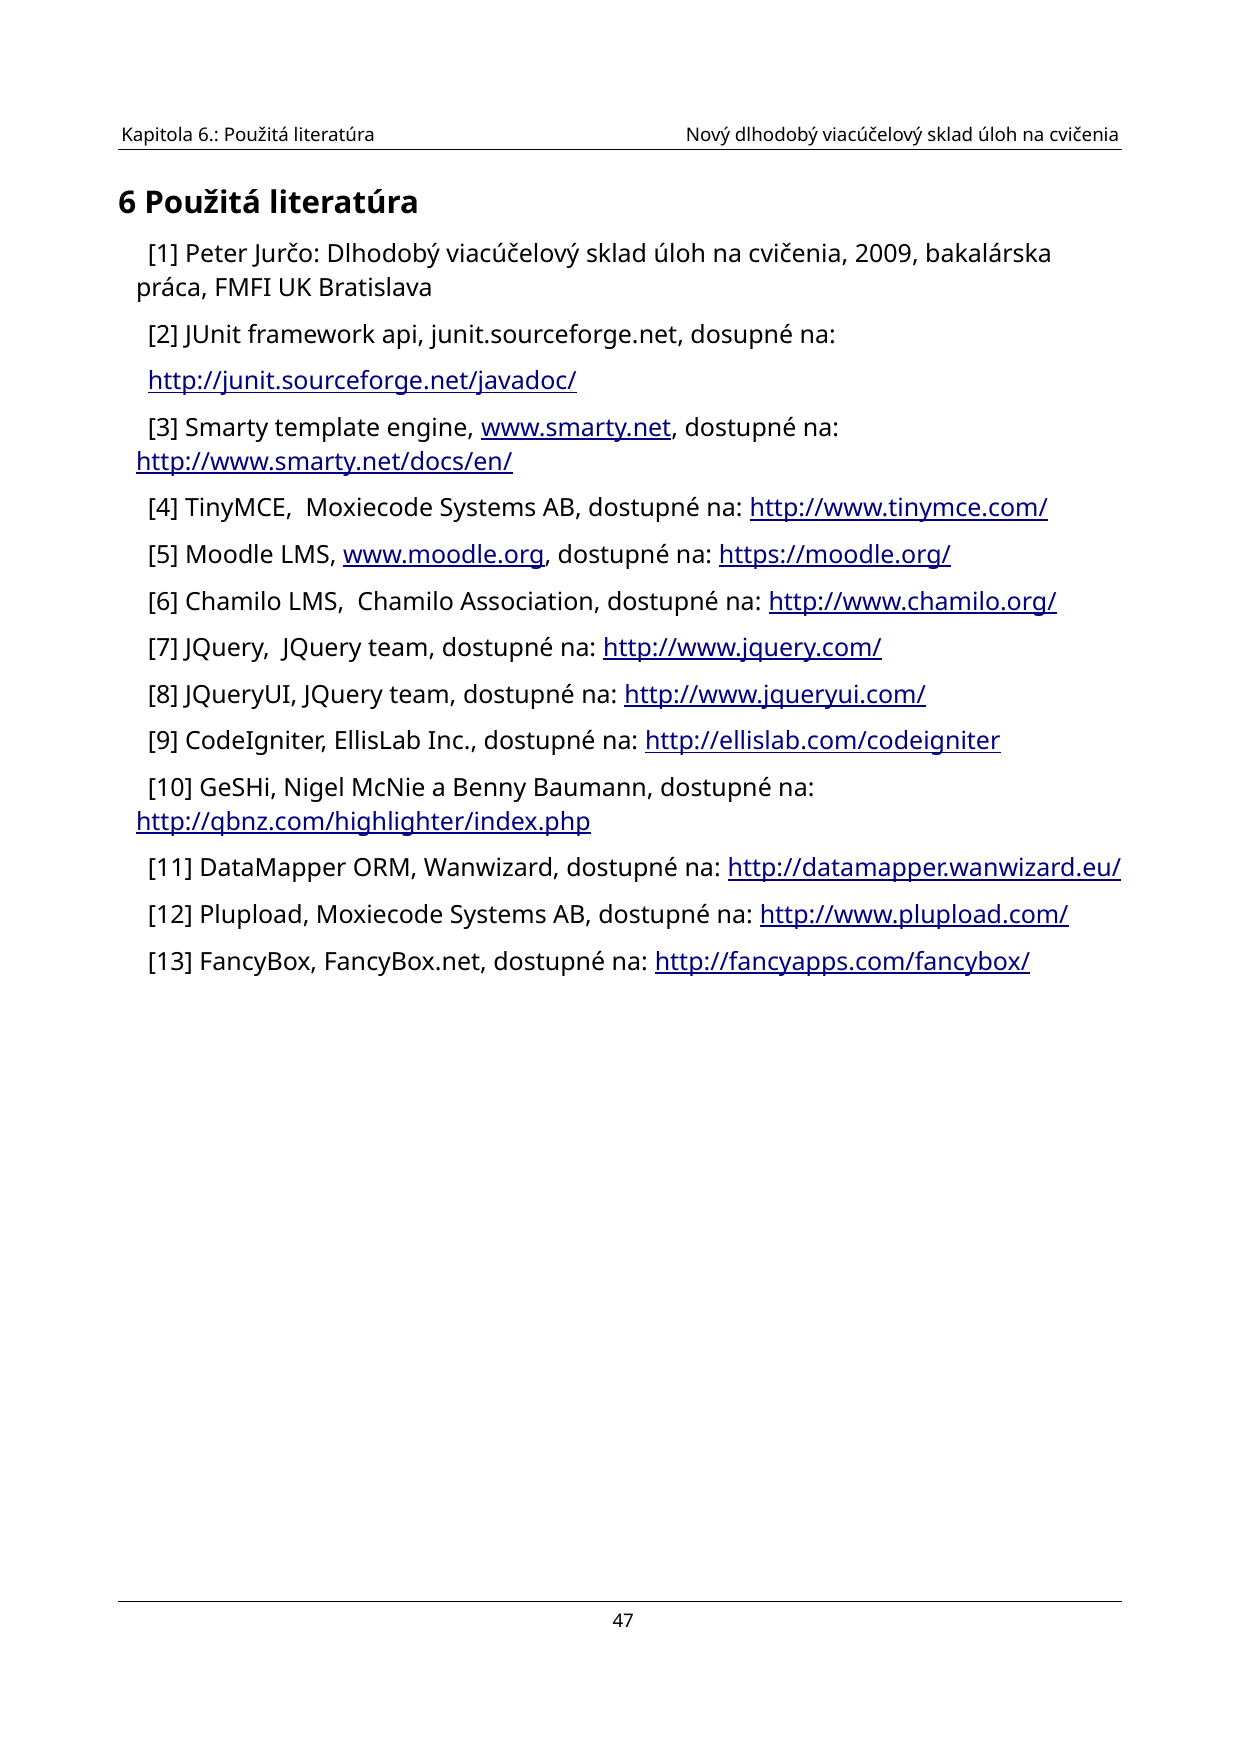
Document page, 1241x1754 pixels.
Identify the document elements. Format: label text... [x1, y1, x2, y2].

text [4] TinyMCE, Moxiecode Systems AB, dostupné na: http://www.tinymce.com/ [136, 490, 1122, 524]
subtitle Použitá literatúra [118, 181, 1122, 223]
text [1] Peter Jurčo: Dlhodobý viacúčelový sklad úloh na cvičenia, 2009, bakalárska práca, FMFI UK Bratislava [136, 236, 1122, 304]
text [10] GeSHi, Nigel McNie a Benny Baumann, dostupné na: http://qbnz.com/highlighter/index.php [136, 769, 1122, 837]
text [8] JQueryUI, JQuery team, dostupné na: http://www.jqueryui.com/ [136, 676, 1122, 710]
text [6] Chamilo LMS, Chamilo Association, dostupné na: http://www.chamilo.org/ [136, 583, 1122, 617]
text [2] JUnit framework api, junit.sourceforge.net, dosupné na: [136, 316, 1122, 350]
text [9] CodeIgniter, EllisLab Inc., dostupné na: http://ellislab.com/codeigniter [136, 723, 1122, 757]
text [3] Smarty template engine, www.smarty.net, dostupné na: http://www.smarty.net/docs/en/ [136, 409, 1122, 477]
text [7] JQuery, JQuery team, dostupné na: http://www.jquery.com/ [136, 630, 1122, 664]
text [5] Moodle LMS, www.moodle.org, dostupné na: https://moodle.org/ [136, 537, 1122, 571]
text http://junit.sourceforge.net/javadoc/ [136, 363, 1122, 397]
text [13] FancyBox, FancyBox.net, dostupné na: http://fancyapps.com/fancybox/ [136, 943, 1122, 977]
text [11] DataMapper ORM, Wanwizard, dostupné na: http://datamapper.wanwizard.eu/ [136, 850, 1122, 884]
text [12] Plupload, Moxiecode Systems AB, dostupné na: http://www.plupload.com/ [136, 897, 1122, 931]
